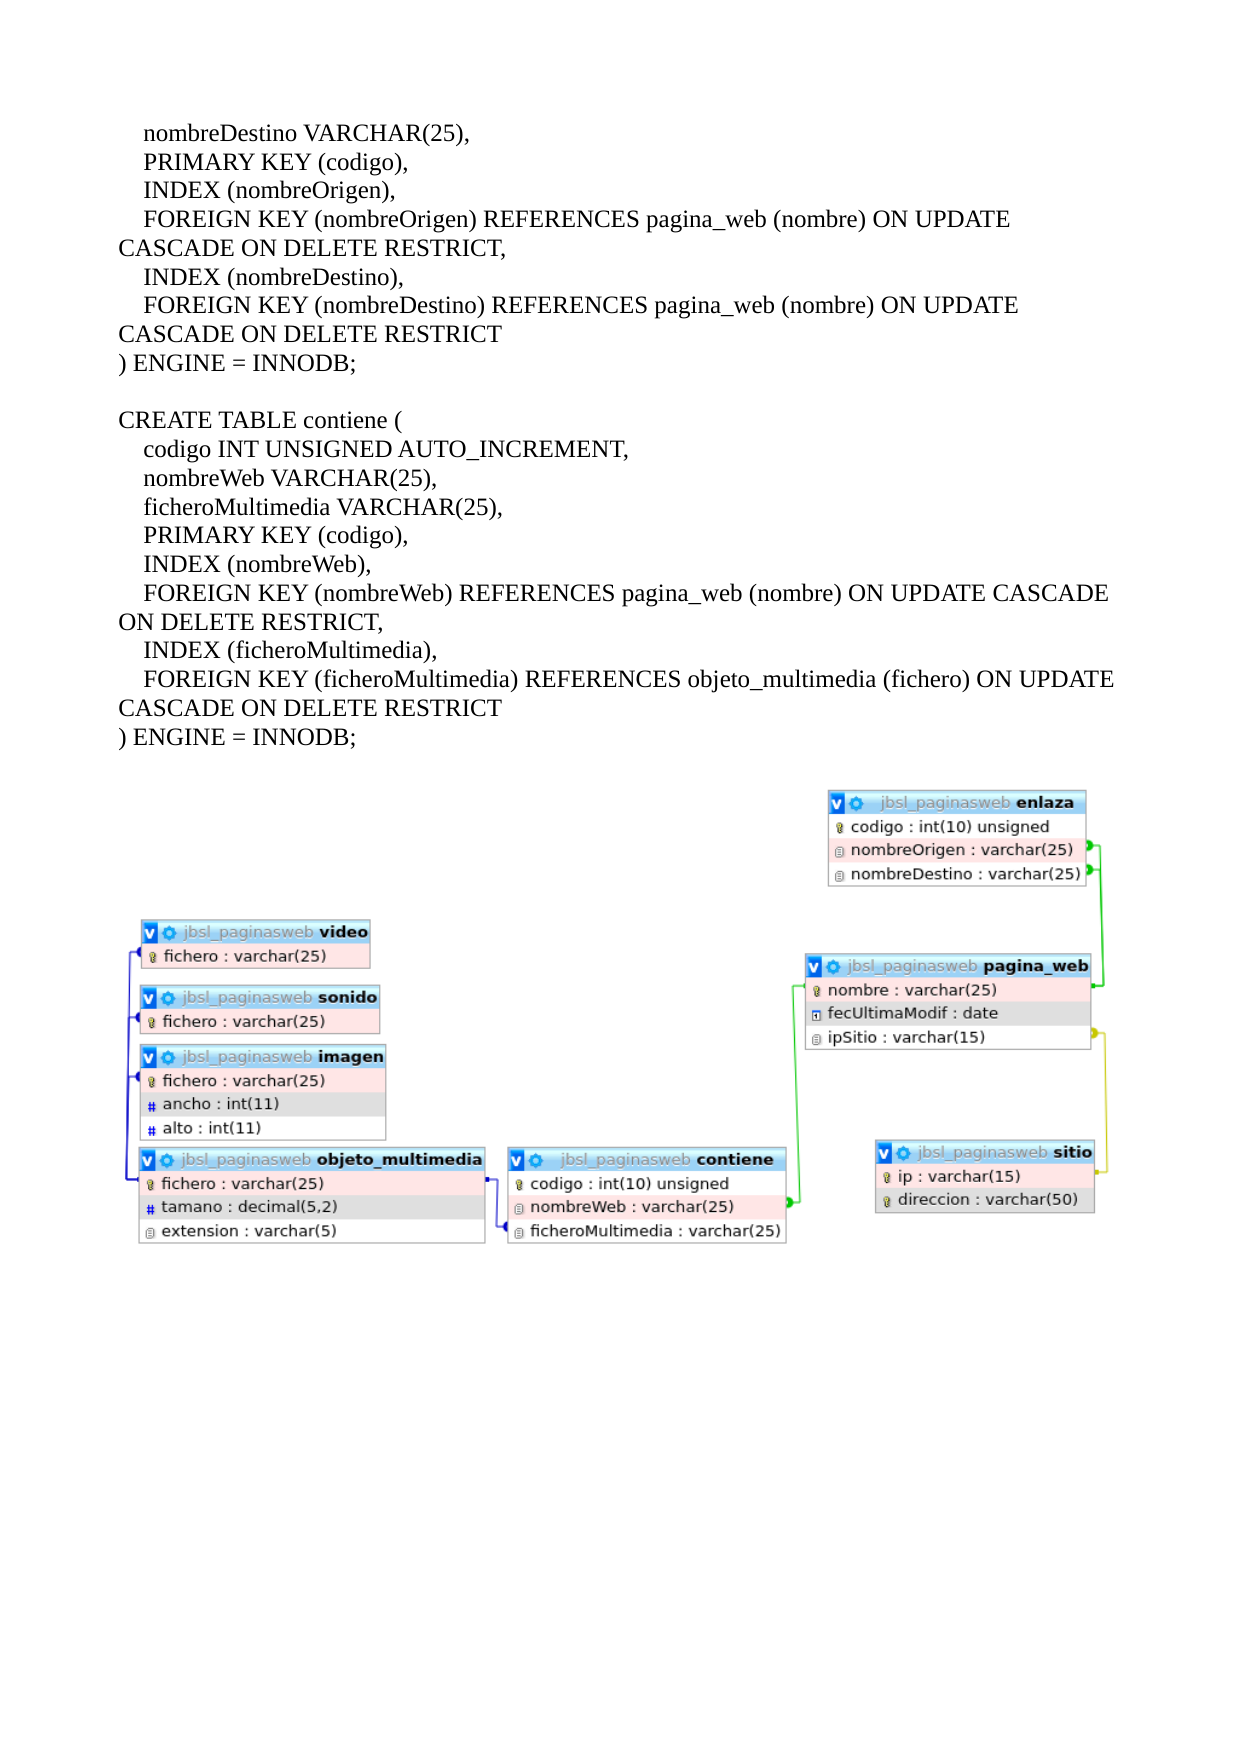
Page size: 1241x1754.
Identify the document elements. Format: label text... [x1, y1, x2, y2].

text codigo INT UNSIGNED AUTO_INCREMENT, [118, 434, 1122, 463]
text ) ENGINE = INNODB; [118, 722, 1122, 751]
text PRIMARY KEY (codigo), [118, 147, 1122, 176]
text FOREIGN KEY (nombreDestino) REFERENCES pagina_web (nombre) ON UPDATE CASCADE ON DELETE RESTRICT [118, 291, 1122, 348]
text INDEX (nombreDestino), [118, 262, 1122, 291]
text FOREIGN KEY (ficheroMultimedia) REFERENCES objeto_multimedia (fichero) ON UPDATE CASCADE ON DELETE RESTRICT [118, 664, 1122, 722]
text ) ENGINE = INNODB; [118, 348, 1122, 377]
text PRIMARY KEY (codigo), [118, 521, 1122, 549]
text CREATE TABLE contiene ( [118, 406, 1122, 434]
text FOREIGN KEY (nombreOrigen) REFERENCES pagina_web (nombre) ON UPDATE CASCADE ON DELETE RESTRICT, [118, 204, 1122, 262]
text FOREIGN KEY (nombreWeb) REFERENCES pagina_web (nombre) ON UPDATE CASCADE ON DELETE RESTRICT, [118, 578, 1122, 636]
text nombreWeb VARCHAR(25), [118, 463, 1122, 492]
text INDEX (ficheroMultimedia), [118, 636, 1122, 664]
text nombreDestino VARCHAR(25), [118, 118, 1122, 147]
picture [118, 779, 1123, 1257]
text ficheroMultimedia VARCHAR(25), [118, 492, 1122, 521]
text INDEX (nombreWeb), [118, 549, 1122, 578]
text INDEX (nombreOrigen), [118, 176, 1122, 204]
